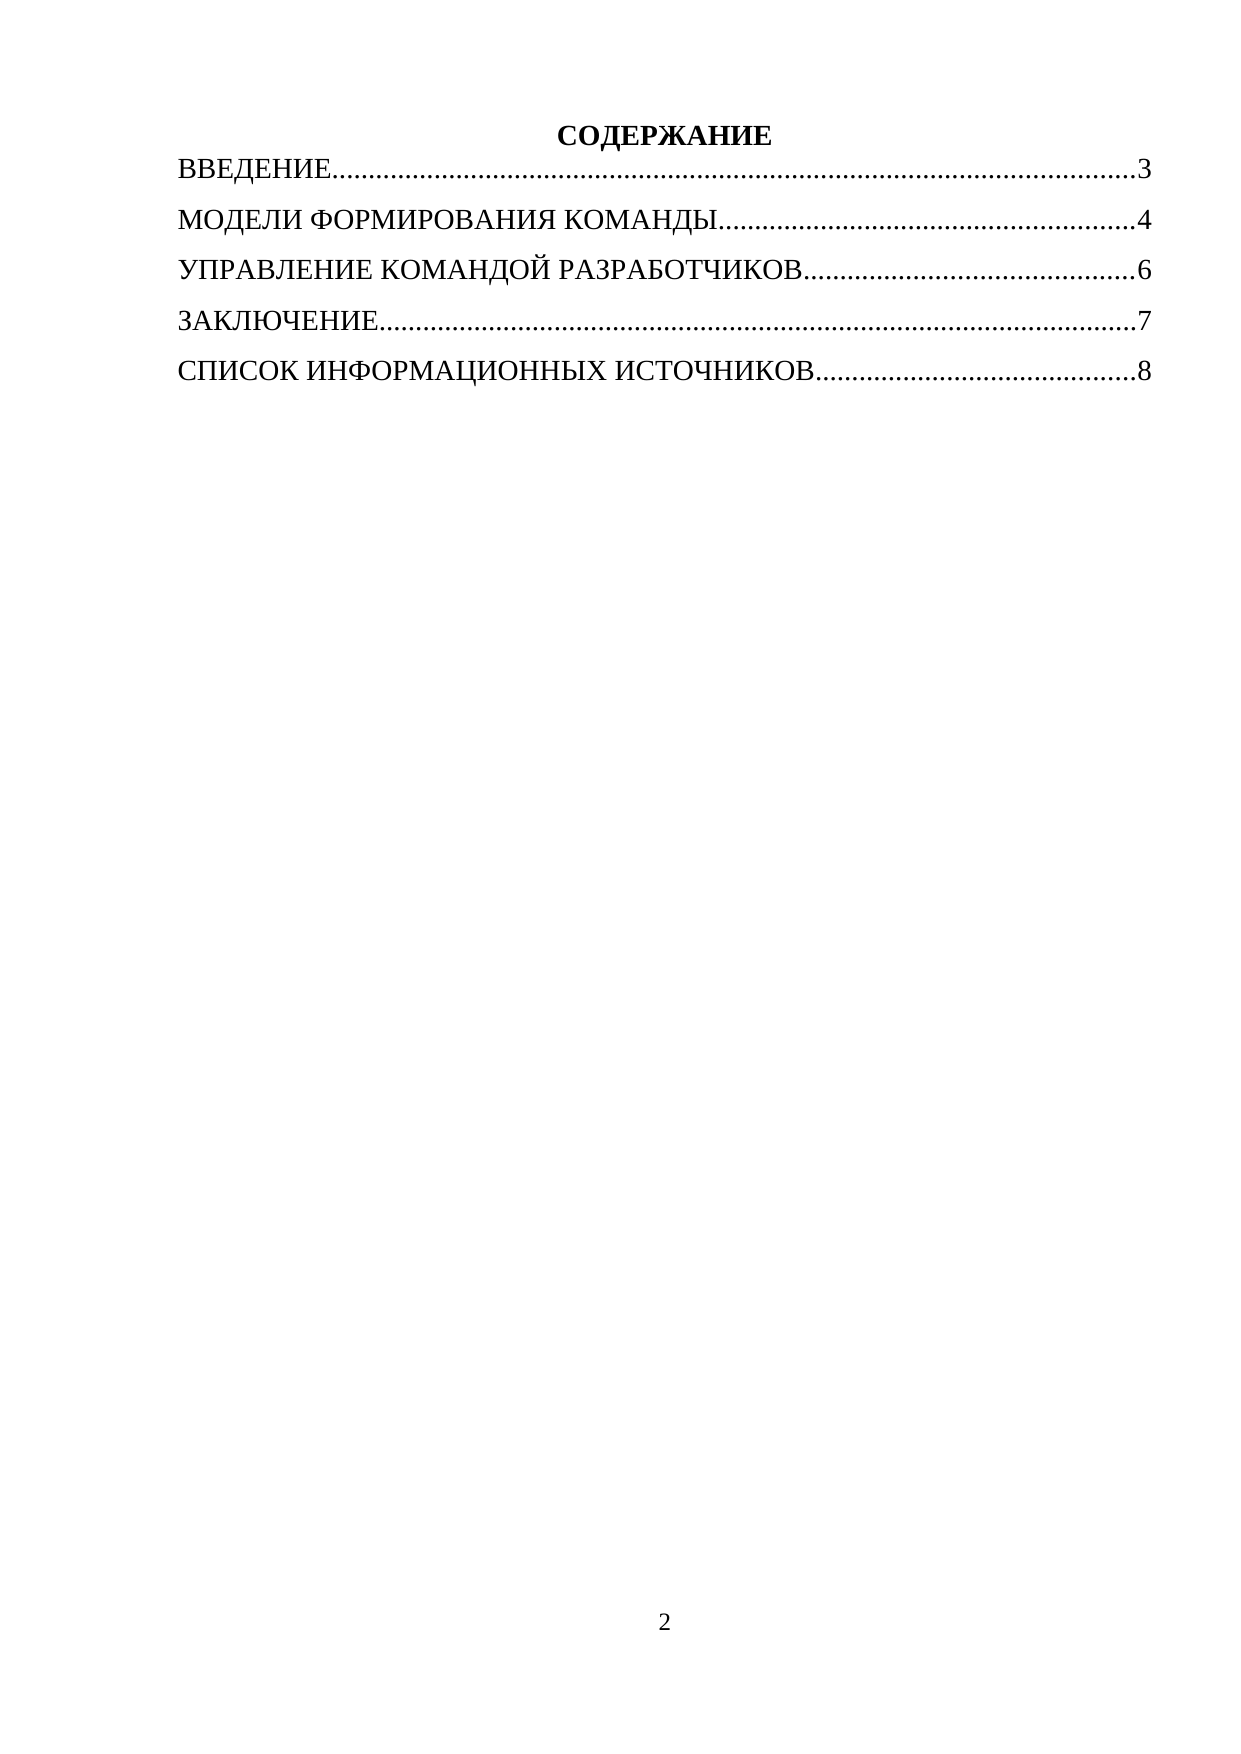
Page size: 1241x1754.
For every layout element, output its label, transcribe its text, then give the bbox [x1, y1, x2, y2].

text ВВЕДЕНИЕ 3 [177, 152, 1152, 185]
text ЗАКЛЮЧЕНИЕ 7 [177, 303, 1152, 336]
text СПИСОК ИНФОРМАЦИОННЫХ ИСТОЧНИКОВ 8 [177, 353, 1152, 386]
text УПРАВЛЕНИЕ КОМАНДОЙ РАЗРАБОТЧИКОВ 6 [177, 252, 1152, 286]
text СОДЕРЖАНИЕ [177, 118, 1152, 152]
text МОДЕЛИ ФОРМИРОВАНИЯ КОМАНДЫ 4 [177, 202, 1152, 236]
